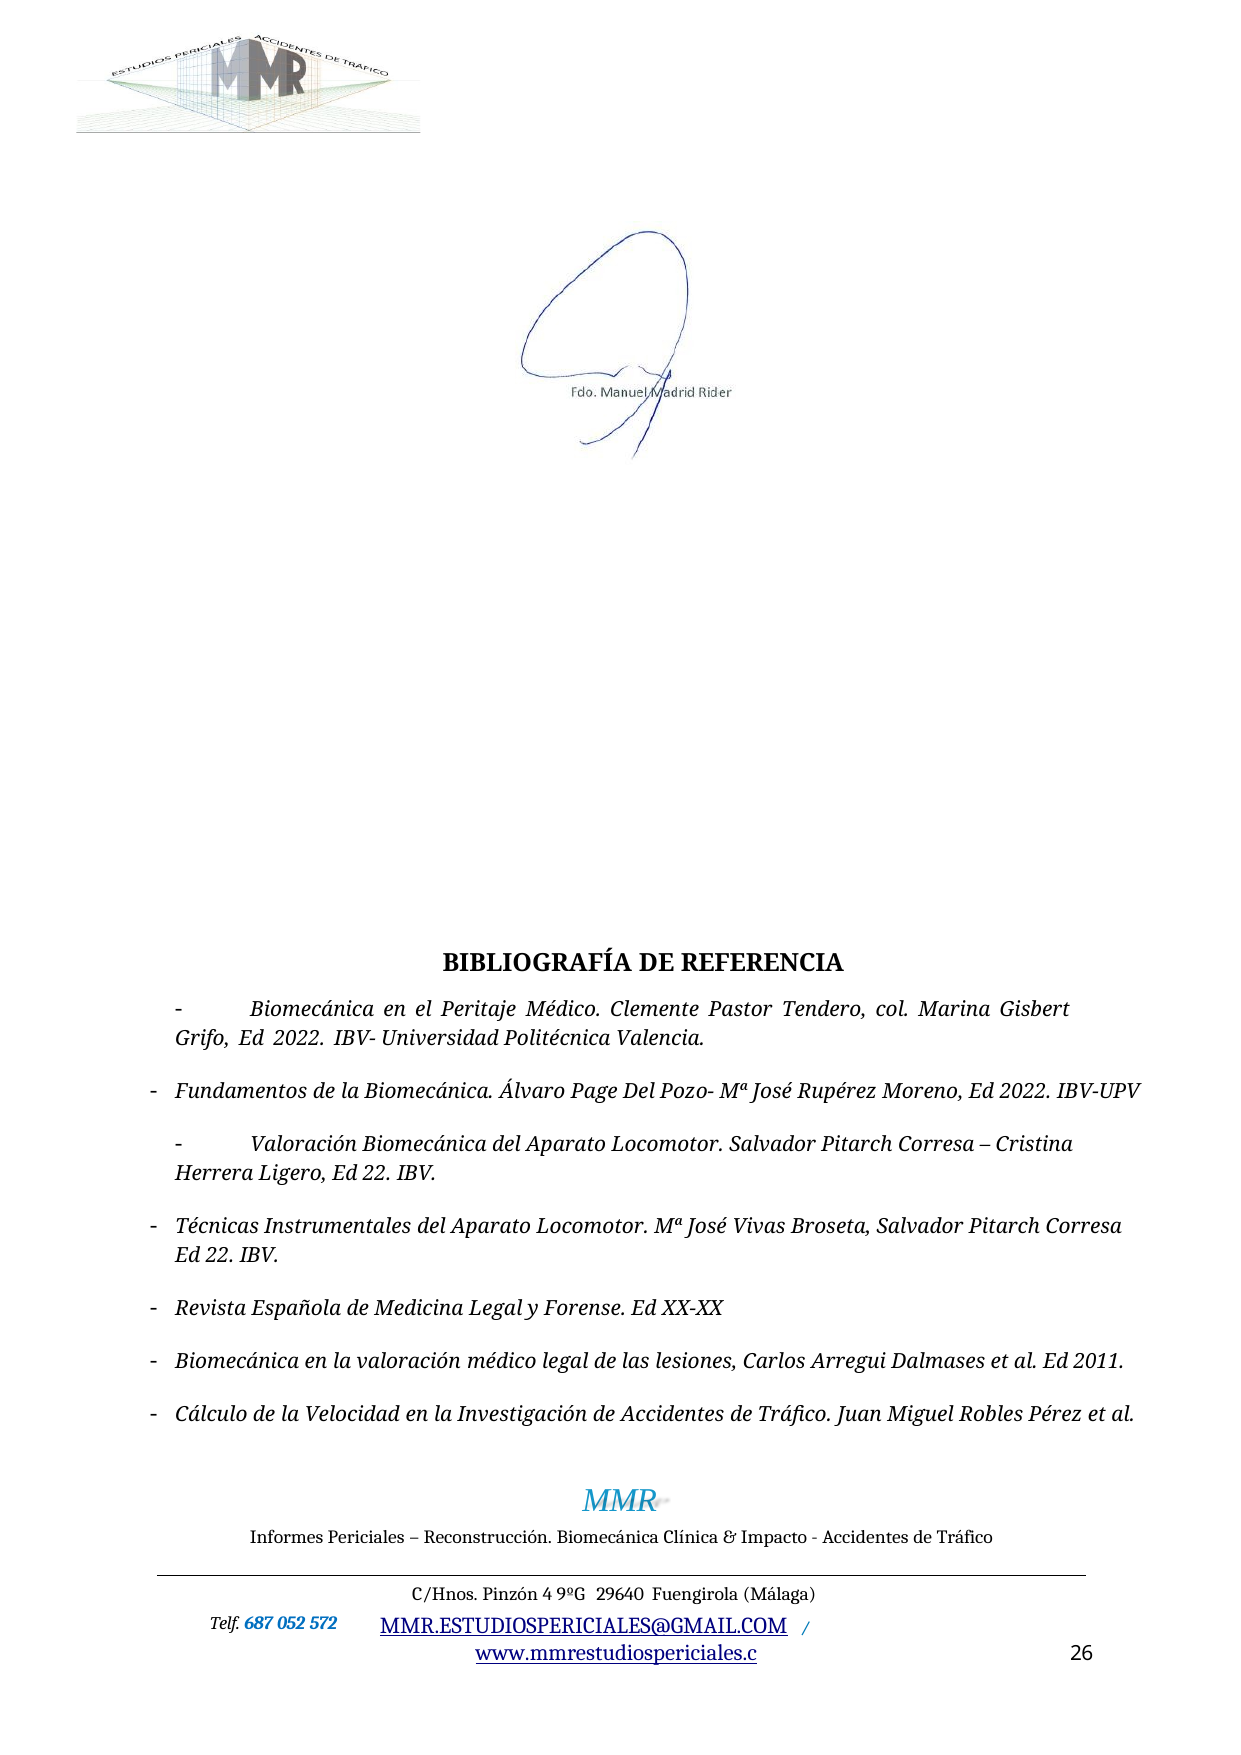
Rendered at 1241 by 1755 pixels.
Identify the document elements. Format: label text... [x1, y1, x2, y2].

list Revista Española de Medicina Legal y Forense. Ed XX-XX [150, 1290, 1152, 1322]
list Fundamentos de la Biomecánica. Álvaro Page Del Pozo- Mª José Rupérez Moreno, Ed 2022. IBV-UPV [150, 1073, 1152, 1105]
list Técnicas Instrumentales del Aparato Locomotor. Mª José Vivas Broseta, Salvador Pitarch Corresa Ed 22. IBV. [150, 1209, 1152, 1268]
list Biomecánica en la valoración médico legal de las lesiones, Carlos Arregui Dalmases et al. Ed 2011. [150, 1344, 1152, 1375]
list Valoración Biomecánica del Aparato Locomotor. Salvador Pitarch Corresa – Cristina Herrera Ligero, Ed 22. IBV. [175, 1127, 1095, 1186]
list Biomecánica en el Peritaje Médico. Clemente Pastor Tendero, col. Marina Gisbert Grifo, Ed 2022. IBV- Universidad Politécnica Valencia. [175, 992, 1094, 1052]
subtitle BIBLIOGRAFÍA DE REFERENCIA [134, 945, 1152, 979]
list Cálculo de la Velocidad en la Investigación de Accidentes de Tráfico. Juan Miguel Robles Pérez et al. [150, 1397, 1152, 1428]
